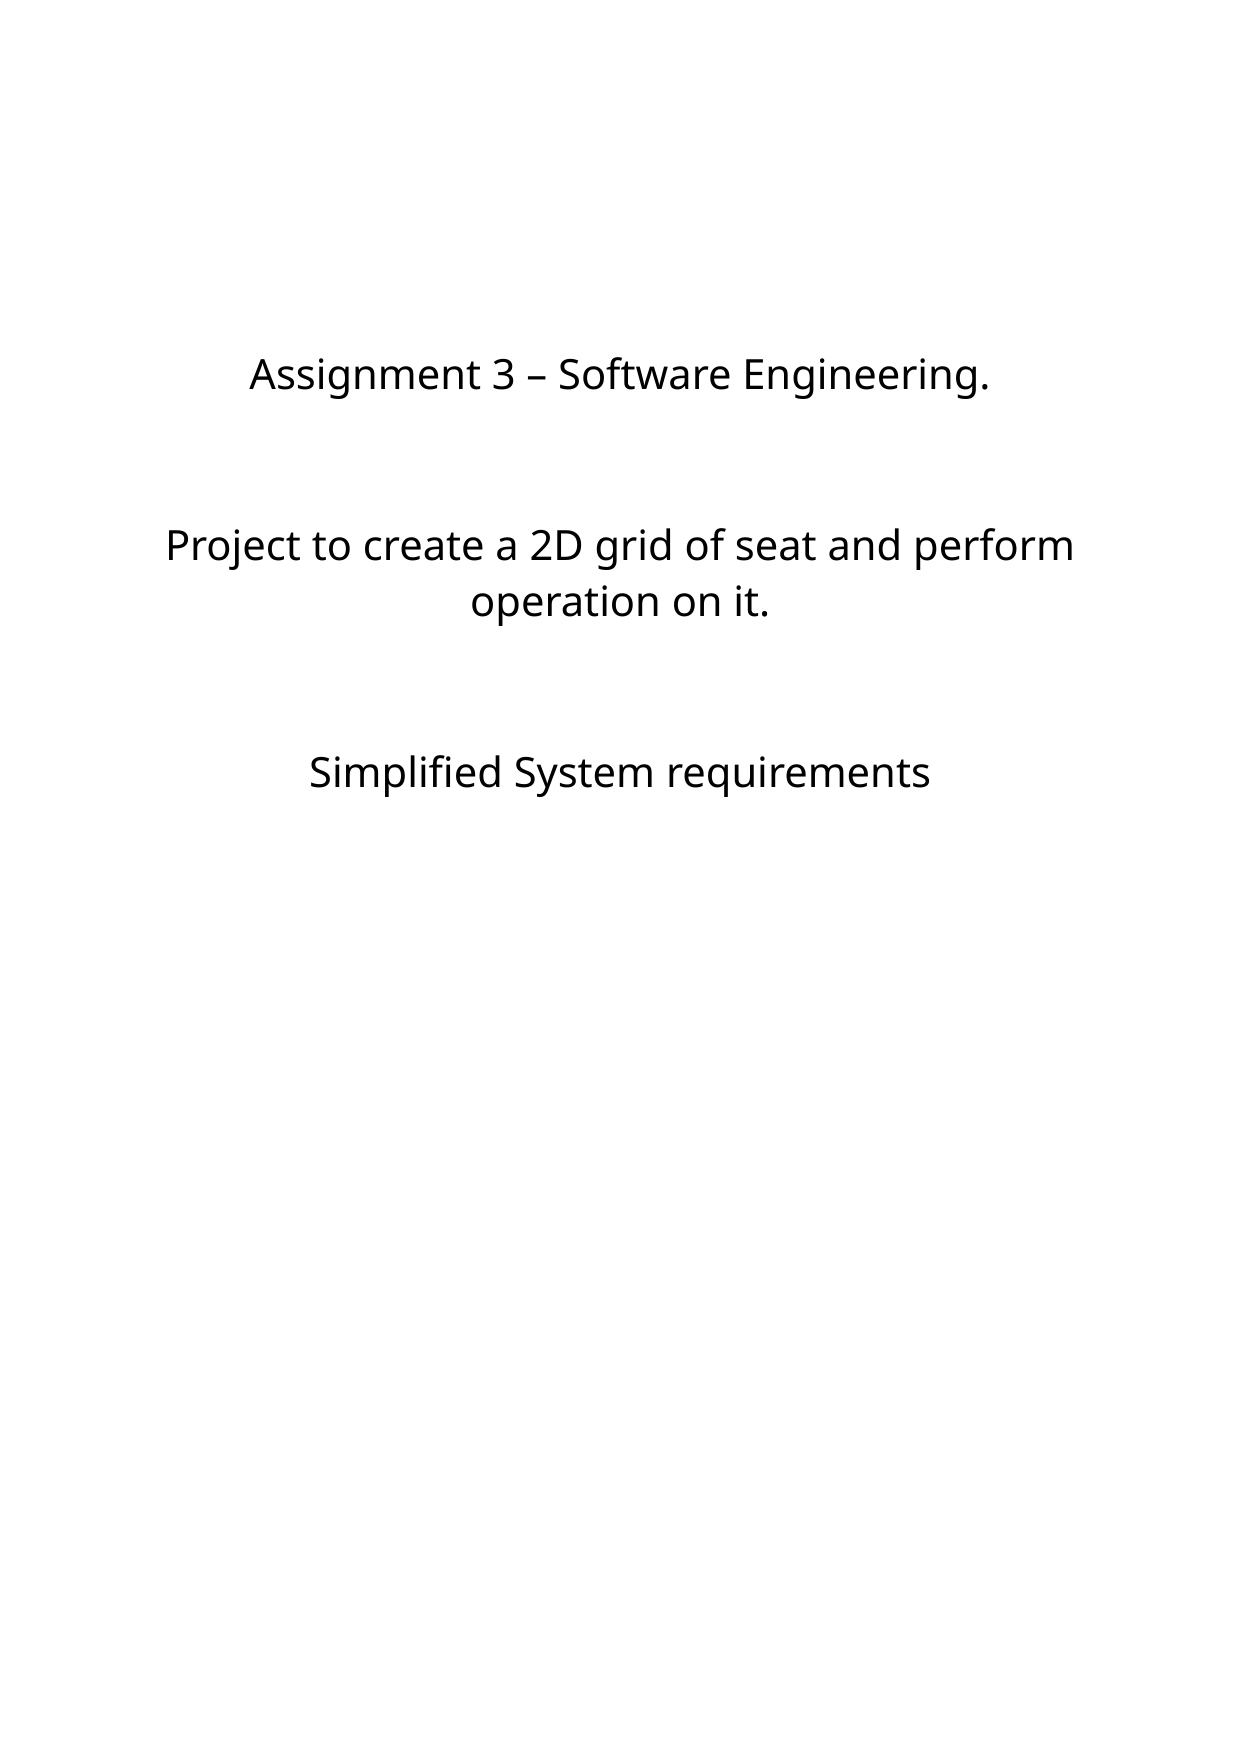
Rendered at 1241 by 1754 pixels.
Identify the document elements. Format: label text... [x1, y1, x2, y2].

text Assignment 3 – Software Engineering. [118, 345, 1122, 402]
text Simplified System requirements [118, 743, 1122, 799]
text Project to create a 2D grid of seat and perform operation on it. [118, 516, 1122, 629]
